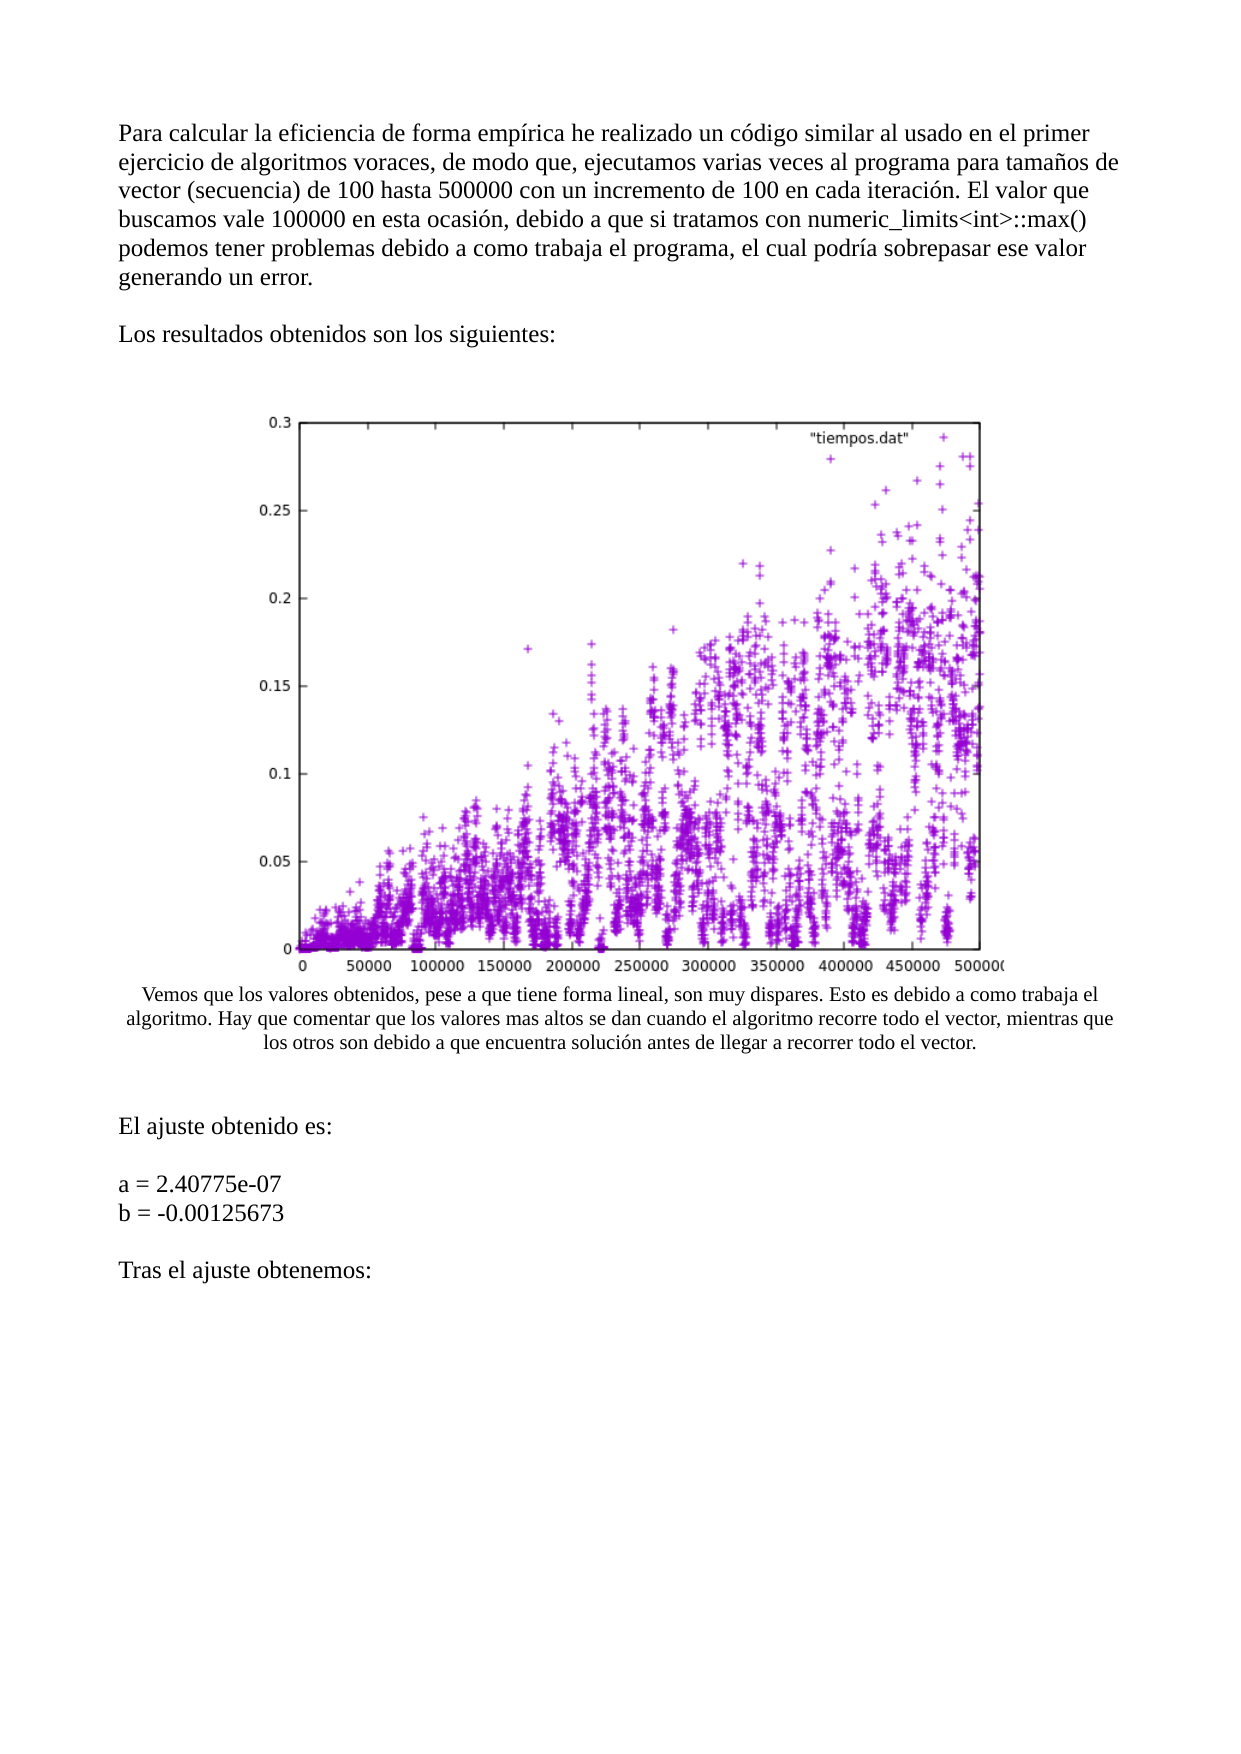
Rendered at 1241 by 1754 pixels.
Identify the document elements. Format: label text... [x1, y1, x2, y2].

picture [236, 405, 1005, 982]
text Los resultados obtenidos son los siguientes: [118, 319, 1122, 348]
text b = -0.00125673 [118, 1198, 1122, 1226]
text Para calcular la eficiencia de forma empírica he realizado un código similar al usado en el primer ejercicio de algoritmos voraces, de modo que, ejecutamos varias veces al programa para tamaños de vector (secuencia) de 100 hasta 500000 con un incremento de 100 en cada iteración. El valor que buscamos vale 100000 en esta ocasión, debido a que si tratamos con numeric_limits<int>::max() podemos tener problemas debido a como trabaja el programa, el cual podría sobrepasar ese valor generando un error. [118, 118, 1122, 291]
text Tras el ajuste obtenemos: [118, 1255, 1122, 1284]
text El ajuste obtenido es: [118, 1111, 1122, 1140]
text a = 2.40775e-07 [118, 1169, 1122, 1198]
text Vemos que los valores obtenidos, pese a que tiene forma lineal, son muy dispares. Esto es debido a como trabaja el algoritmo. Hay que comentar que los valores mas altos se dan cuando el algoritmo recorre todo el vector, mientras que los otros son debido a que encuentra solución antes de llegar a recorrer todo el vector. [118, 406, 1122, 1054]
